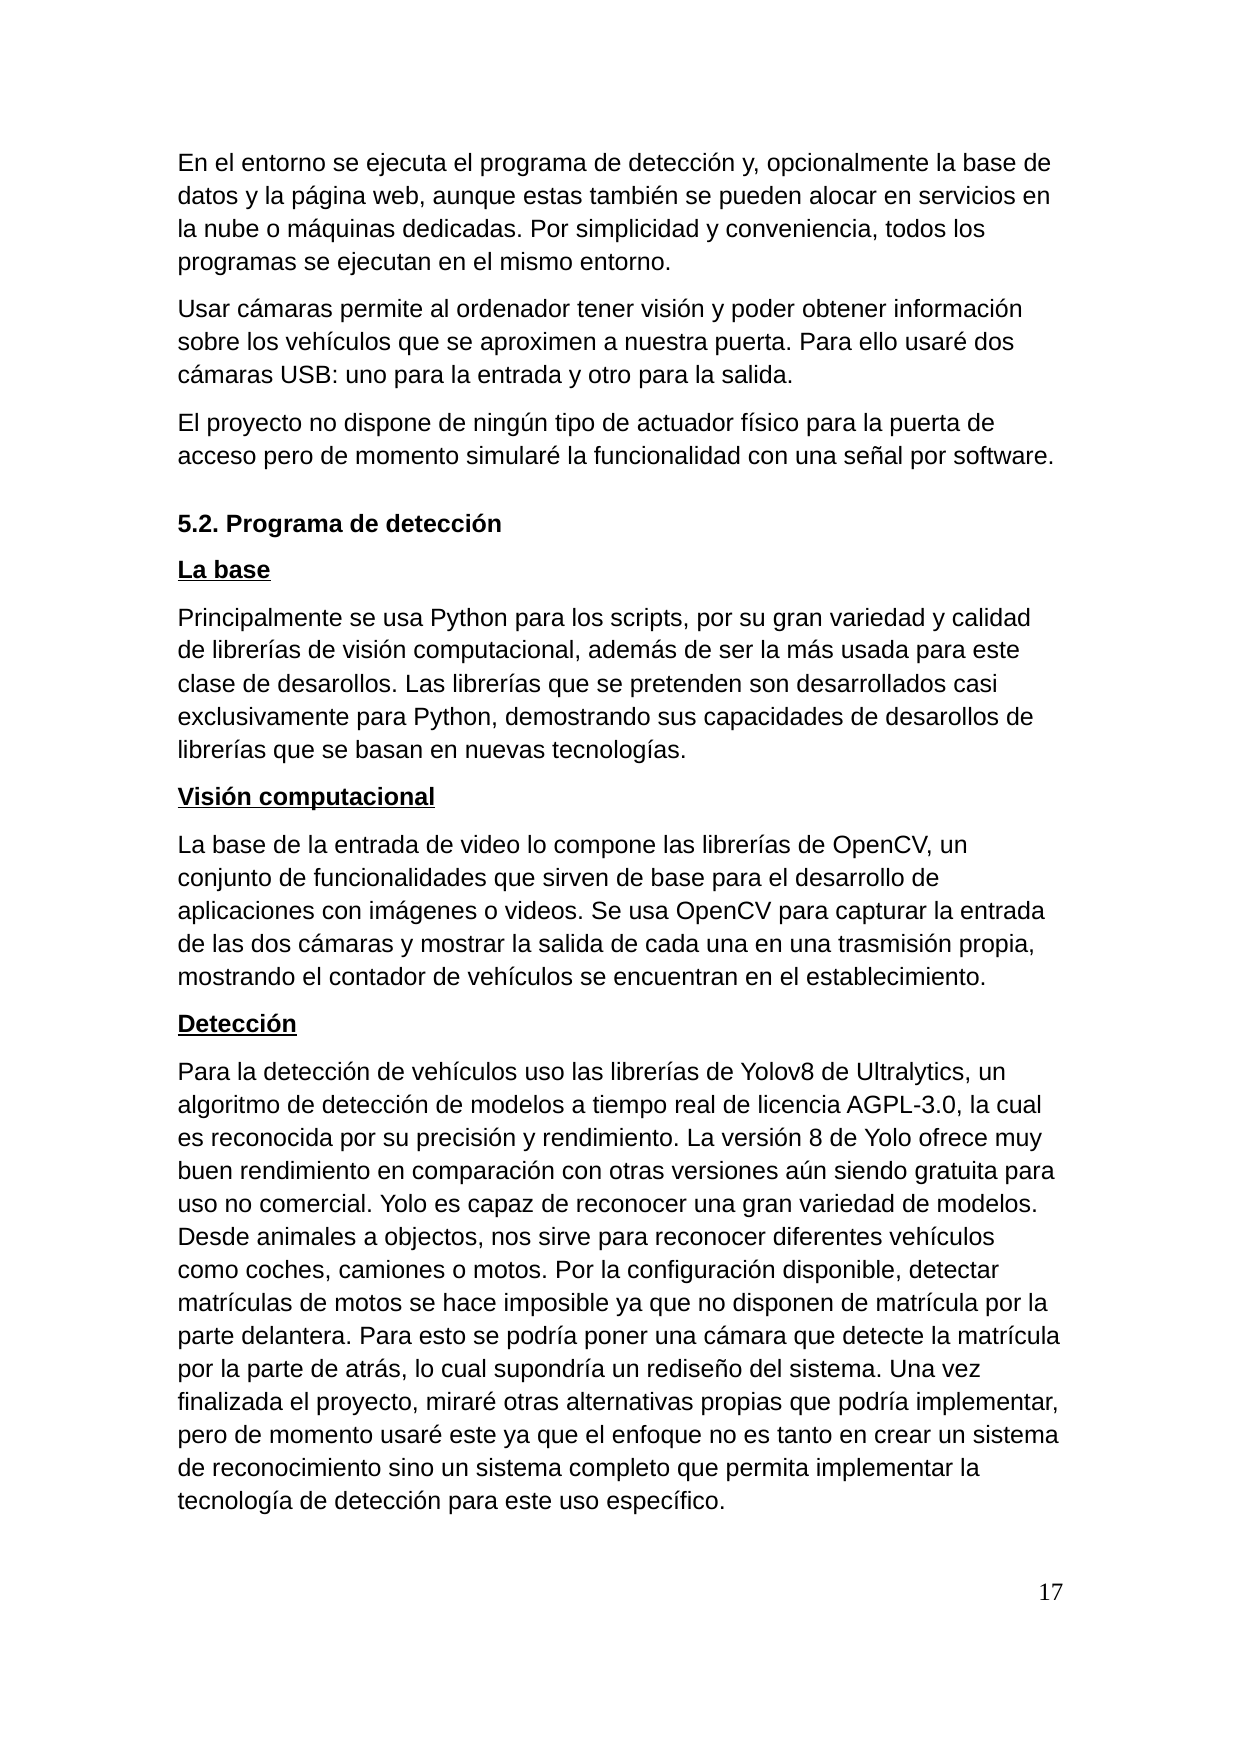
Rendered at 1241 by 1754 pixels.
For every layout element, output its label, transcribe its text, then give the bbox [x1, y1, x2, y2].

text La base [177, 555, 1063, 584]
text Principalmente se usa Python para los scripts, por su gran variedad y calidad de librerías de visión computacional, además de ser la más usada para este clase de desarollos. Las librerías que se pretenden son desarrollados casi exclusivamente para Python, demostrando sus capacidades de desarollos de librerías que se basan en nuevas tecnologías. [177, 602, 1063, 763]
text Detección [177, 1009, 1063, 1038]
subtitle 5.2. Programa de detección [177, 509, 1063, 538]
text Visión computacional [177, 782, 1063, 811]
text En el entorno se ejecuta el programa de detección y, opcionalmente la base de datos y la página web, aunque estas también se pueden alocar en servicios en la nube o máquinas dedicadas. Por simplicidad y conveniencia, todos los programas se ejecutan en el mismo entorno. [177, 148, 1063, 275]
text La base de la entrada de video lo compone las librerías de OpenCV, un conjunto de funcionalidades que sirven de base para el desarrollo de aplicaciones con imágenes o videos. Se usa OpenCV para capturar la entrada de las dos cámaras y mostrar la salida de cada una en una trasmisión propia, mostrando el contador de vehículos se encuentran en el establecimiento. [177, 830, 1063, 991]
text El proyecto no dispone de ningún tipo de actuador físico para la puerta de acceso pero de momento simularé la funcionalidad con una señal por software. [177, 408, 1063, 470]
text Para la detección de vehículos uso las librerías de Yolov8 de Ultralytics, un algoritmo de detección de modelos a tiempo real de licencia AGPL-3.0, la cual es reconocida por su precisión y rendimiento. La versión 8 de Yolo ofrece muy buen rendimiento en comparación con otras versiones aún siendo gratuita para uso no comercial. Yolo es capaz de reconocer una gran variedad de modelos. Desde animales a objectos, nos sirve para reconocer diferentes vehículos como coches, camiones o motos. Por la configuración disponible, detectar matrículas de motos se hace imposible ya que no disponen de matrícula por la parte delantera. Para esto se podría poner una cámara que detecte la matrícula por la parte de atrás, lo cual supondría un rediseño del sistema. Una vez finalizada el proyecto, miraré otras alternativas propias que podría implementar, pero de momento usaré este ya que el enfoque no es tanto en crear un sistema de reconocimiento sino un sistema completo que permita implementar la tecnología de detección para este uso específico. [177, 1057, 1063, 1515]
text Usar cámaras permite al ordenador tener visión y poder obtener información sobre los vehículos que se aproximen a nuestra puerta. Para ello usaré dos cámaras USB: uno para la entrada y otro para la salida. [177, 294, 1063, 389]
